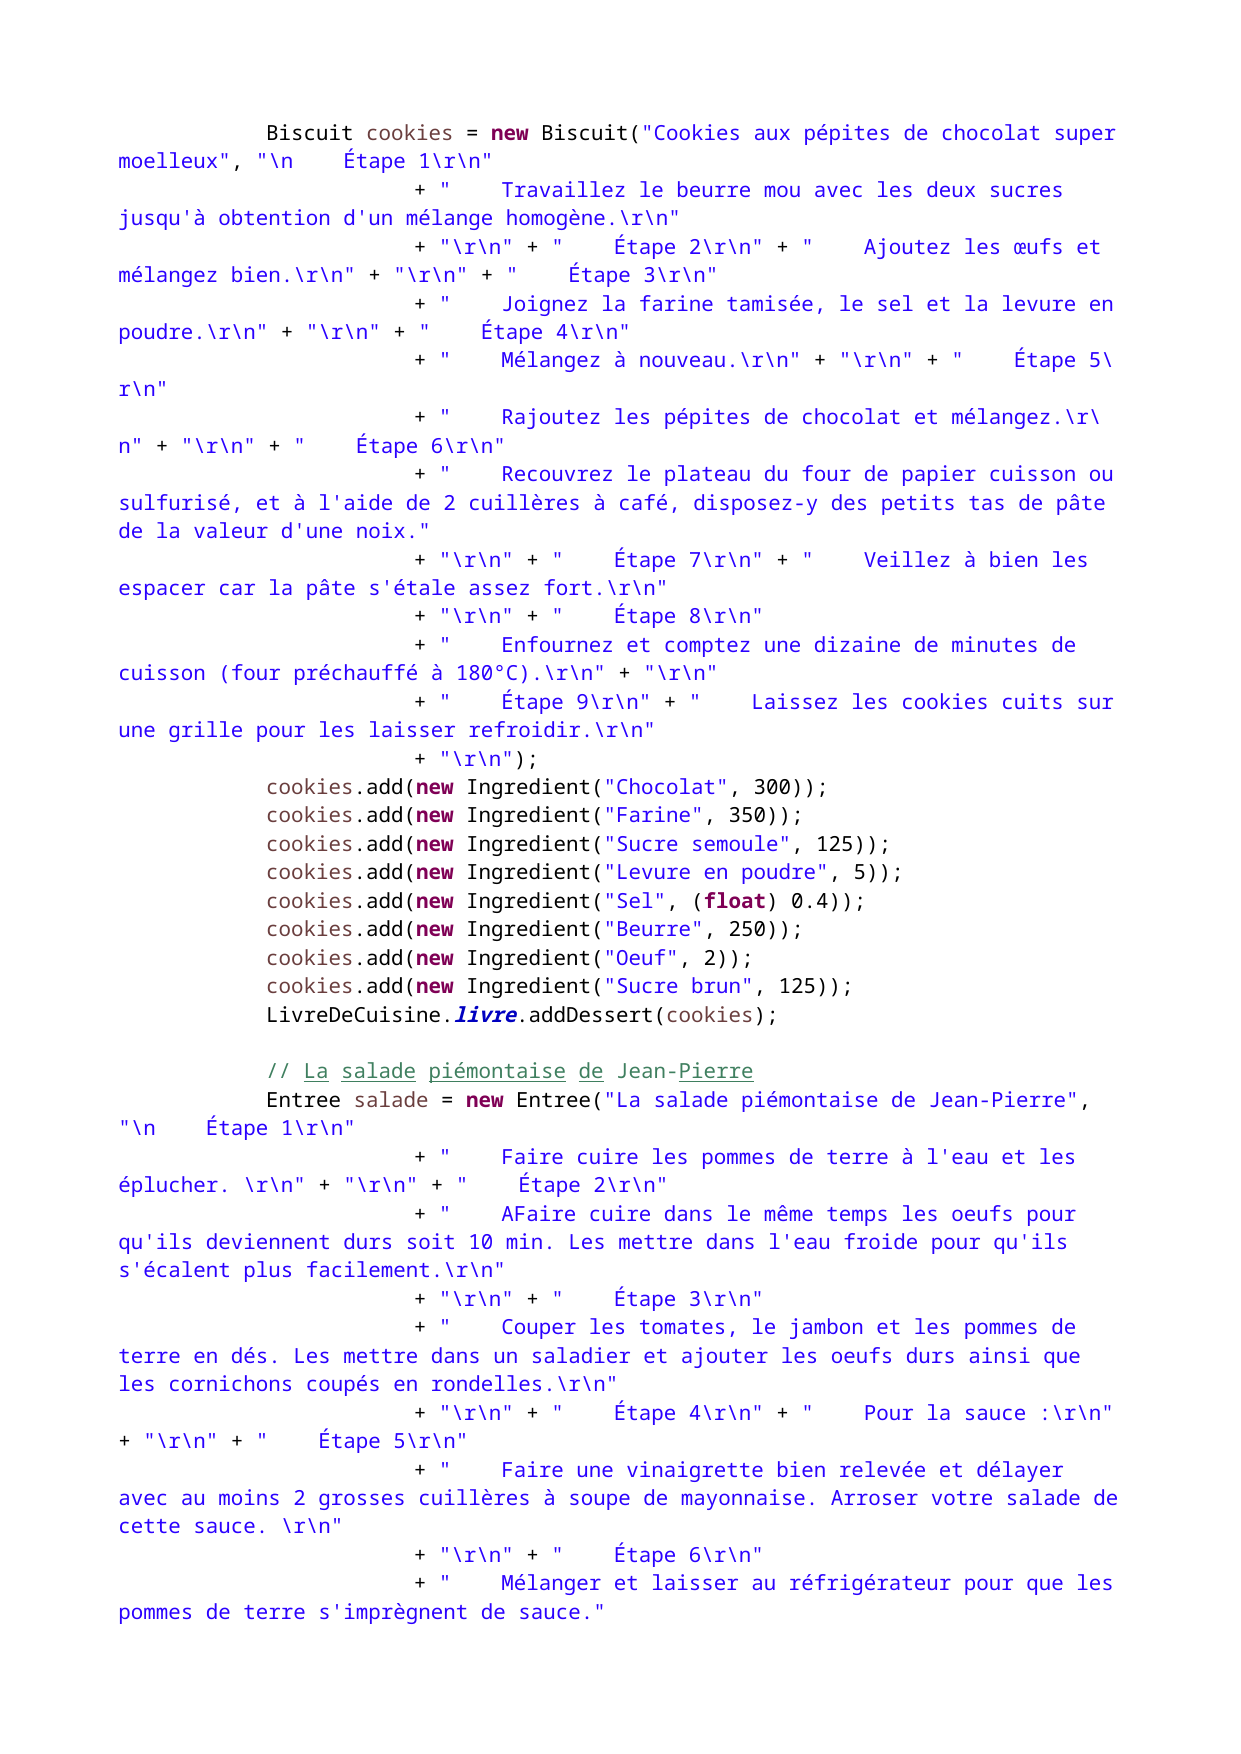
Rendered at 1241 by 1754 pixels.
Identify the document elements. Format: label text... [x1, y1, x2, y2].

text + " Couper les tomates, le jambon et les pommes de terre en dés. Les mettre dans un saladier et ajouter les oeufs durs ainsi que les cornichons coupés en rondelles.\r\n" [118, 1312, 1122, 1398]
text Biscuit cookies = new Biscuit("Cookies aux pépites de chocolat super moelleux", "\n Étape 1\r\n" [118, 118, 1122, 175]
text + " AFaire cuire dans le même temps les oeufs pour qu'ils deviennent durs soit 10 min. Les mettre dans l'eau froide pour qu'ils s'écalent plus facilement.\r\n" [118, 1199, 1122, 1284]
text + " Recouvrez le plateau du four de papier cuisson ou sulfurisé, et à l'aide de 2 cuillères à café, disposez-y des petits tas de pâte de la valeur d'une noix." [118, 459, 1122, 545]
text cookies.add(new Ingredient("Levure en poudre", 5)); [118, 857, 1122, 886]
text + " Faire cuire les pommes de terre à l'eau et les éplucher. \r\n" + "\r\n" + " Étape 2\r\n" [118, 1142, 1122, 1199]
text cookies.add(new Ingredient("Sucre semoule", 125)); [118, 829, 1122, 857]
text + " Faire une vinaigrette bien relevée et délayer avec au moins 2 grosses cuillères à soupe de mayonnaise. Arroser votre salade de cette sauce. \r\n" [118, 1455, 1122, 1540]
text + "\r\n" + " Étape 8\r\n" [118, 602, 1122, 630]
text + " Joignez la farine tamisée, le sel et la levure en poudre.\r\n" + "\r\n" + " Étape 4\r\n" [118, 289, 1122, 346]
text + "\r\n"); [118, 744, 1122, 772]
text + "\r\n" + " Étape 7\r\n" + " Veillez à bien les espacer car la pâte s'étale assez fort.\r\n" [118, 545, 1122, 602]
text LivreDeCuisine.livre.addDessert(cookies); [118, 1000, 1122, 1028]
text + " Enfournez et comptez une dizaine de minutes de cuisson (four préchauffé à 180°C).\r\n" + "\r\n" [118, 630, 1122, 687]
text cookies.add(new Ingredient("Farine", 350)); [118, 801, 1122, 829]
text Entree salade = new Entree("La salade piémontaise de Jean-Pierre", "\n Étape 1\r\n" [118, 1085, 1122, 1142]
text cookies.add(new Ingredient("Sucre brun", 125)); [118, 971, 1122, 1000]
text cookies.add(new Ingredient("Chocolat", 300)); [118, 772, 1122, 801]
text + "\r\n" + " Étape 3\r\n" [118, 1284, 1122, 1312]
text + " Mélanger et laisser au réfrigérateur pour que les pommes de terre s'imprègnent de sauce." [118, 1568, 1122, 1625]
text + " Travaillez le beurre mou avec les deux sucres jusqu'à obtention d'un mélange homogène.\r\n" [118, 175, 1122, 232]
text cookies.add(new Ingredient("Beurre", 250)); [118, 914, 1122, 943]
text // La salade piémontaise de Jean-Pierre [118, 1057, 1122, 1085]
text + " Mélangez à nouveau.\r\n" + "\r\n" + " Étape 5\r\n" [118, 346, 1122, 402]
text cookies.add(new Ingredient("Sel", (float) 0.4)); [118, 886, 1122, 914]
text + "\r\n" + " Étape 4\r\n" + " Pour la sauce :\r\n" + "\r\n" + " Étape 5\r\n" [118, 1398, 1122, 1455]
text + "\r\n" + " Étape 2\r\n" + " Ajoutez les œufs et mélangez bien.\r\n" + "\r\n" + " Étape 3\r\n" [118, 232, 1122, 289]
text + "\r\n" + " Étape 6\r\n" [118, 1540, 1122, 1568]
text cookies.add(new Ingredient("Oeuf", 2)); [118, 943, 1122, 971]
text + " Étape 9\r\n" + " Laissez les cookies cuits sur une grille pour les laisser refroidir.\r\n" [118, 687, 1122, 744]
text + " Rajoutez les pépites de chocolat et mélangez.\r\n" + "\r\n" + " Étape 6\r\n" [118, 402, 1122, 459]
